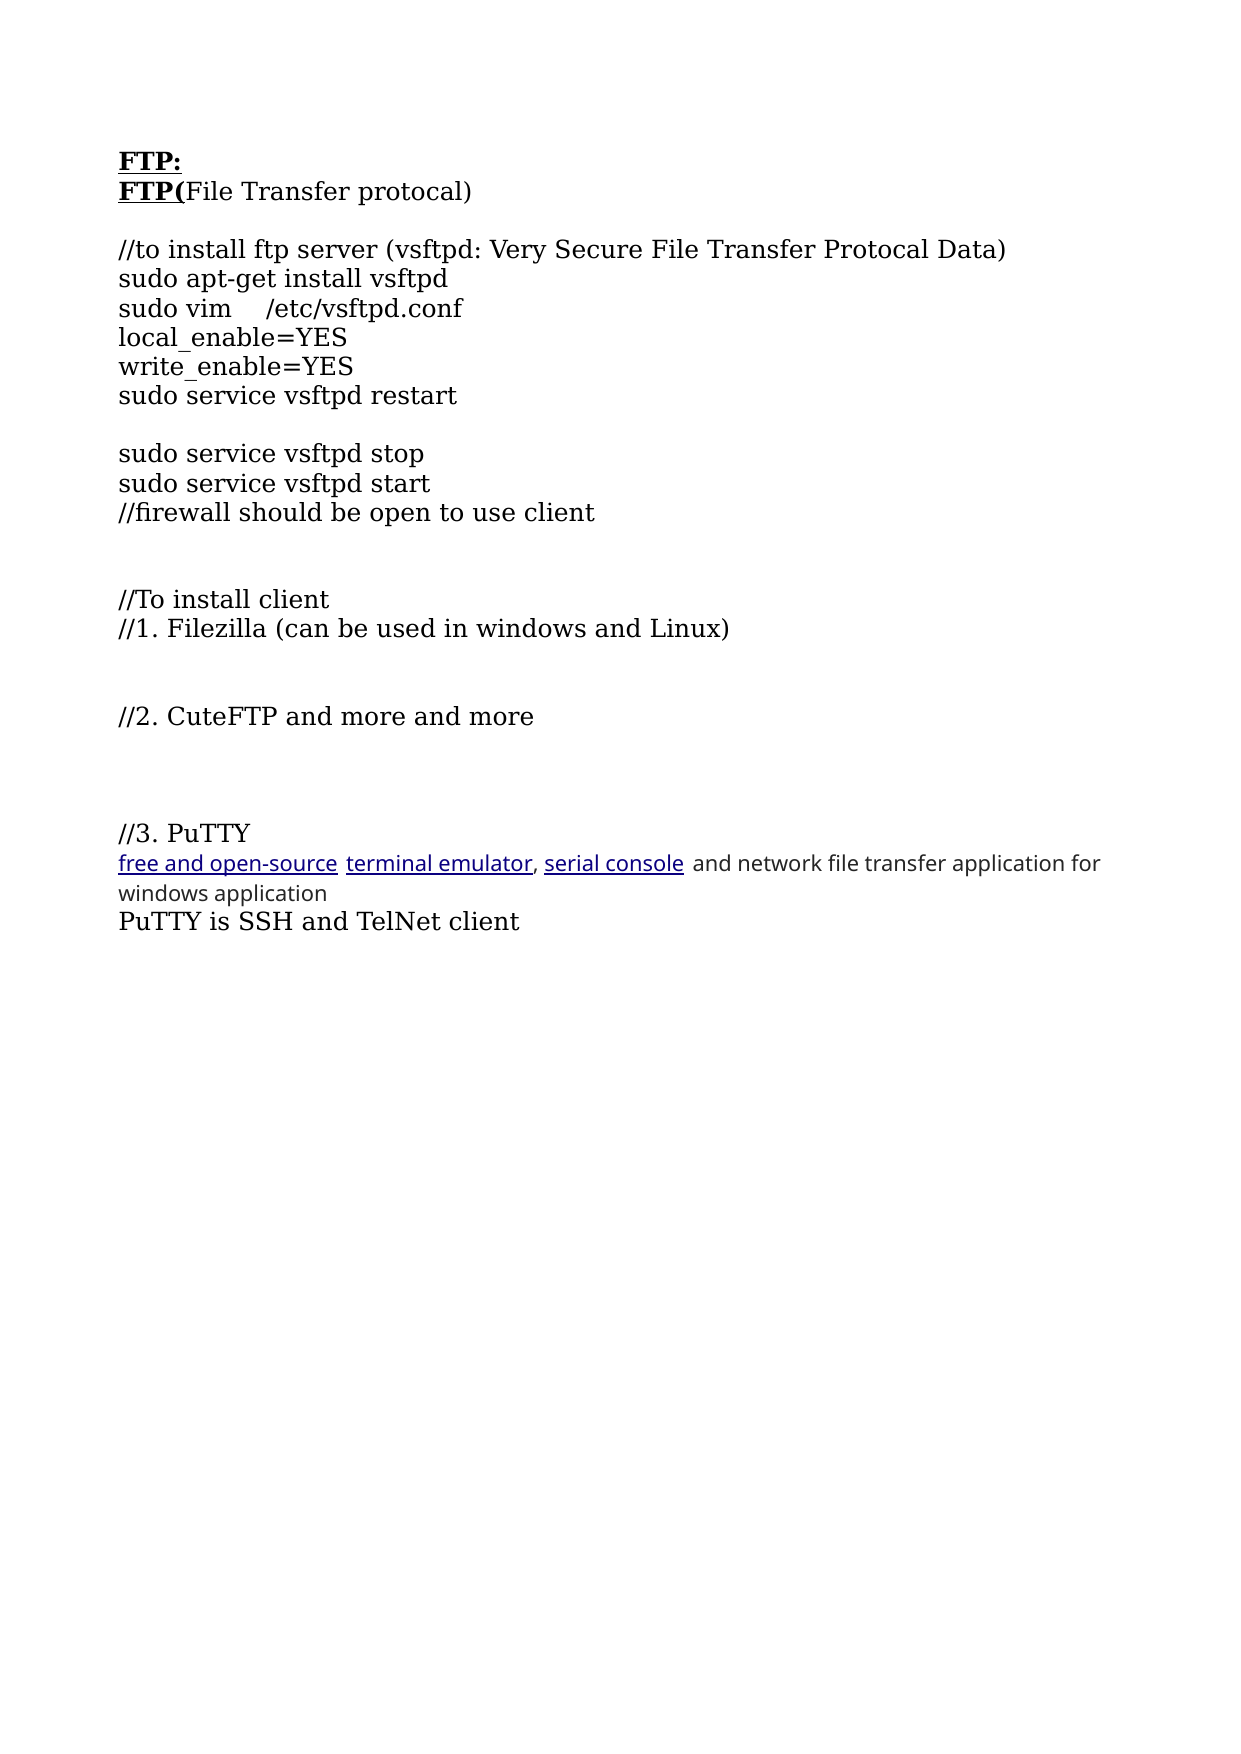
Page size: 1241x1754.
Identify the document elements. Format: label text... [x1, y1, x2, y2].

text PuTTY is SSH and TelNet client [118, 907, 1122, 937]
text //2. CuteFTP and more and more [118, 702, 1122, 731]
text write_enable=YES [118, 352, 1122, 381]
text sudo service vsftpd start [118, 469, 1122, 498]
text local_enable=YES [118, 323, 1122, 352]
text sudo vim /etc/vsftpd.conf [118, 294, 1122, 323]
text //3. PuTTY [118, 819, 1122, 848]
text FTP: [118, 147, 1122, 177]
text sudo service vsftpd restart [118, 381, 1122, 410]
text sudo service vsftpd stop [118, 439, 1122, 469]
text free and open-source terminal emulator, serial console and network file transfer application for windows application [118, 848, 1122, 907]
text //To install client [118, 585, 1122, 614]
text //firewall should be open to use client [118, 498, 1122, 527]
text //1. Filezilla (can be used in windows and Linux) [118, 614, 1122, 644]
text sudo apt-get install vsftpd [118, 264, 1122, 294]
text FTP(File Transfer protocal) [118, 177, 1122, 206]
text //to install ftp server (vsftpd: Very Secure File Transfer Protocal Data) [118, 235, 1122, 264]
